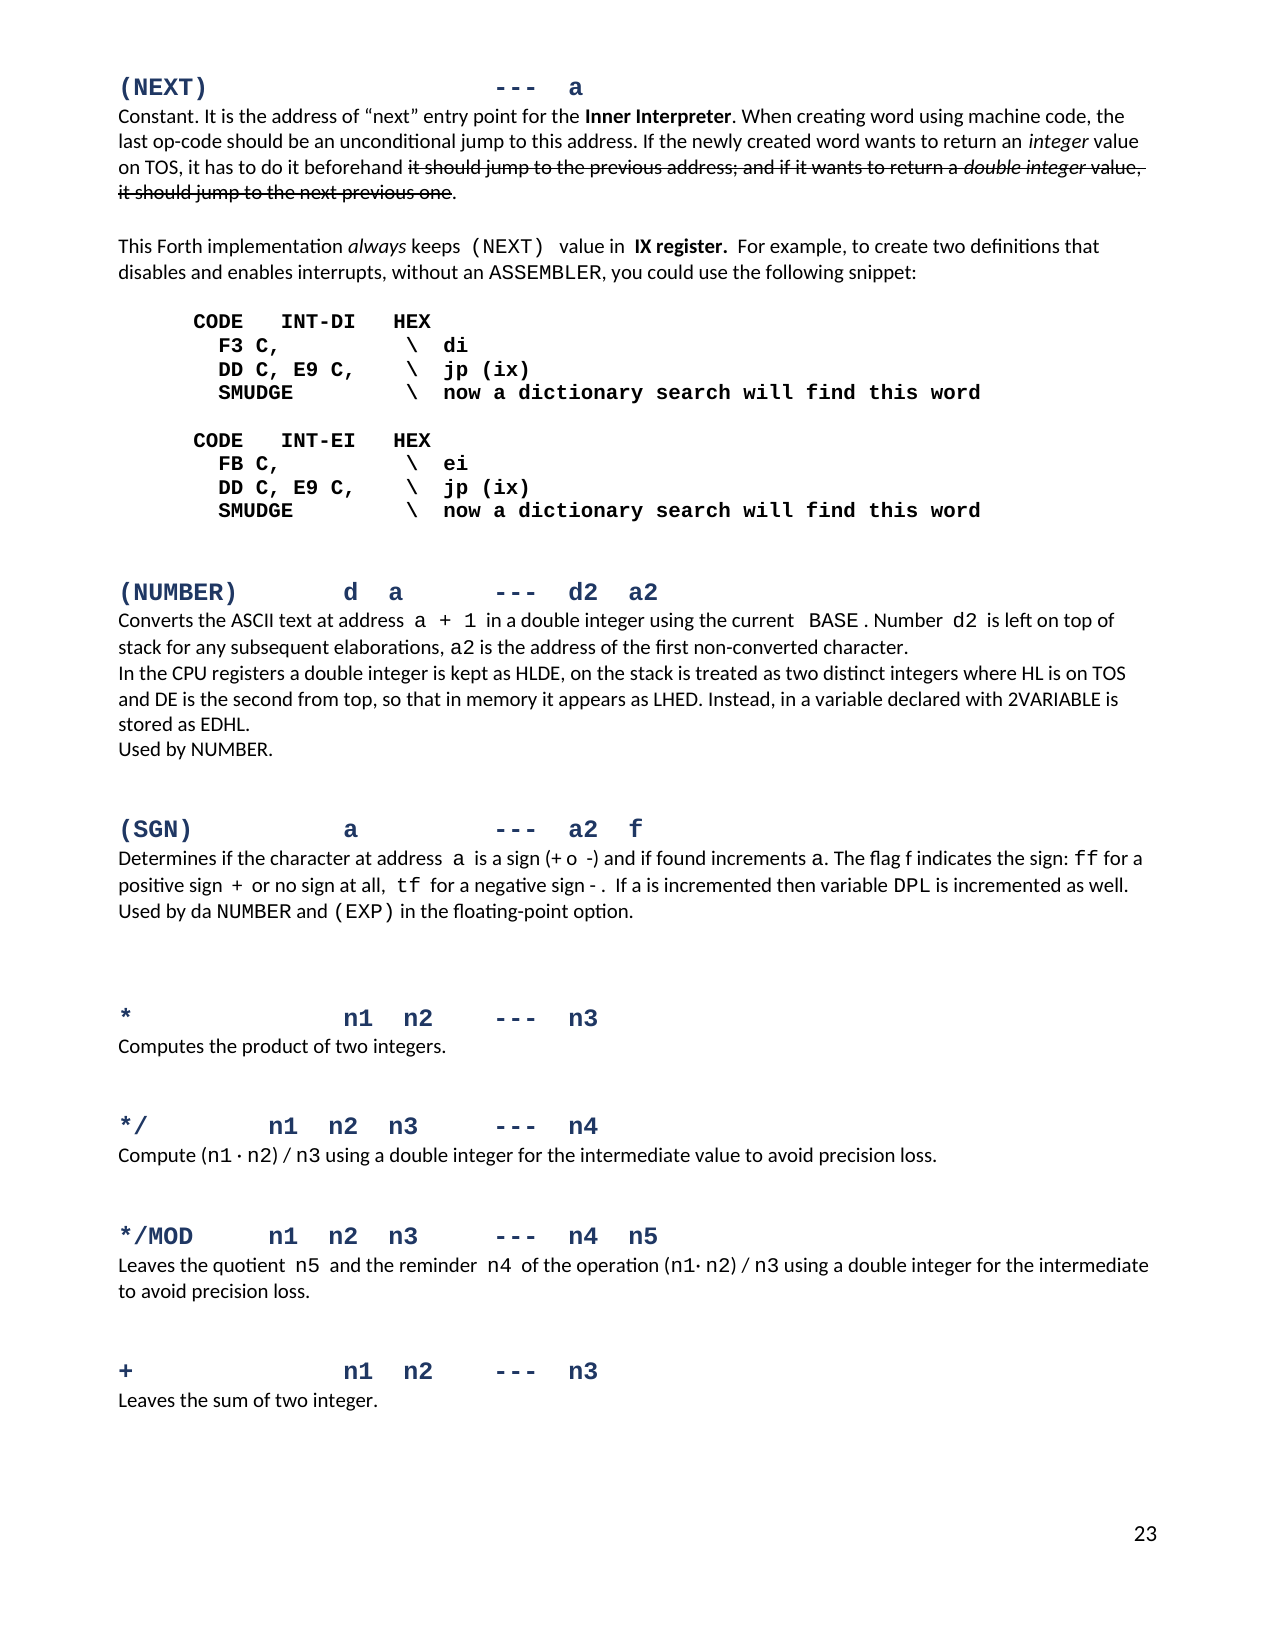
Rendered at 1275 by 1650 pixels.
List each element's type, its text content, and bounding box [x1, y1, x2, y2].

text Constant. It is the address of “next” entry point for the Inner Interpreter. When creating word using machine code, the last op-code should be an unconditional jump to this address. If the newly created word wants to return an integer value on TOS, it has to do it beforehand it should jump to the previous address; and if it wants to return a double integer value, it should jump to the next previous one. [118, 103, 1157, 205]
subtitle (NEXT) --- a [118, 75, 1157, 103]
text Used by NUMBER. [118, 737, 1157, 762]
text Leaves the sum of two integer. [118, 1387, 1157, 1413]
text DD C, E9 C, \ jp (ix) [118, 477, 1157, 501]
text In the CPU registers a double integer is kept as HLDE, on the stack is treated as two distinct integers where HL is on TOS and DE is the second from top, so that in memory it appears as LHED. Instead, in a variable declared with 2VARIABLE is stored as EDHL. [118, 660, 1157, 737]
text Converts the ASCII text at address a + 1 in a double integer using the current BASE . Number d2 is left on top of stack for any subsequent elaborations, a2 is the address of the first non-converted character. [118, 607, 1157, 660]
text FB C, \ ei [118, 453, 1157, 477]
subtitle */MOD n1 n2 n3 --- n4 n5 [118, 1224, 1157, 1252]
text CODE INT-EI HEX [118, 429, 1157, 453]
text Compute (n1 · n2) / n3 using a double integer for the intermediate value to avoid precision loss. [118, 1142, 1157, 1169]
text SMUDGE \ now a dictionary search will find this word [118, 501, 1157, 524]
text Determines if the character at address a is a sign (+ o -) and if found increments a. The flag f indicates the sign: ff for a positive sign + or no sign at all, tf for a negative sign - . If a is incremented then variable DPL is incremented as well. Used by da NUMBER and (EXP) in the floating-point option. [118, 845, 1157, 925]
subtitle + n1 n2 --- n3 [118, 1359, 1157, 1387]
subtitle * n1 n2 --- n3 [118, 1005, 1157, 1033]
subtitle */ n1 n2 n3 --- n4 [118, 1114, 1157, 1142]
text DD C, E9 C, \ jp (ix) [118, 359, 1157, 382]
text Computes the product of two integers. [118, 1033, 1157, 1059]
text This Forth implementation always keeps (NEXT) value in IX register. For example, to create two definitions that disables and enables interrupts, without an ASSEMBLER, you could use the following snippet: [118, 233, 1157, 286]
text Leaves the quotient n5 and the reminder n4 of the operation (n1· n2) / n3 using a double integer for the intermediate to avoid precision loss. [118, 1252, 1157, 1304]
text F3 C, \ di [118, 335, 1157, 359]
subtitle (NUMBER) d a --- d2 a2 [118, 579, 1157, 607]
text CODE INT-DI HEX [118, 311, 1157, 335]
subtitle (SGN) a --- a2 f [118, 817, 1157, 845]
text SMUDGE \ now a dictionary search will find this word [118, 382, 1157, 406]
